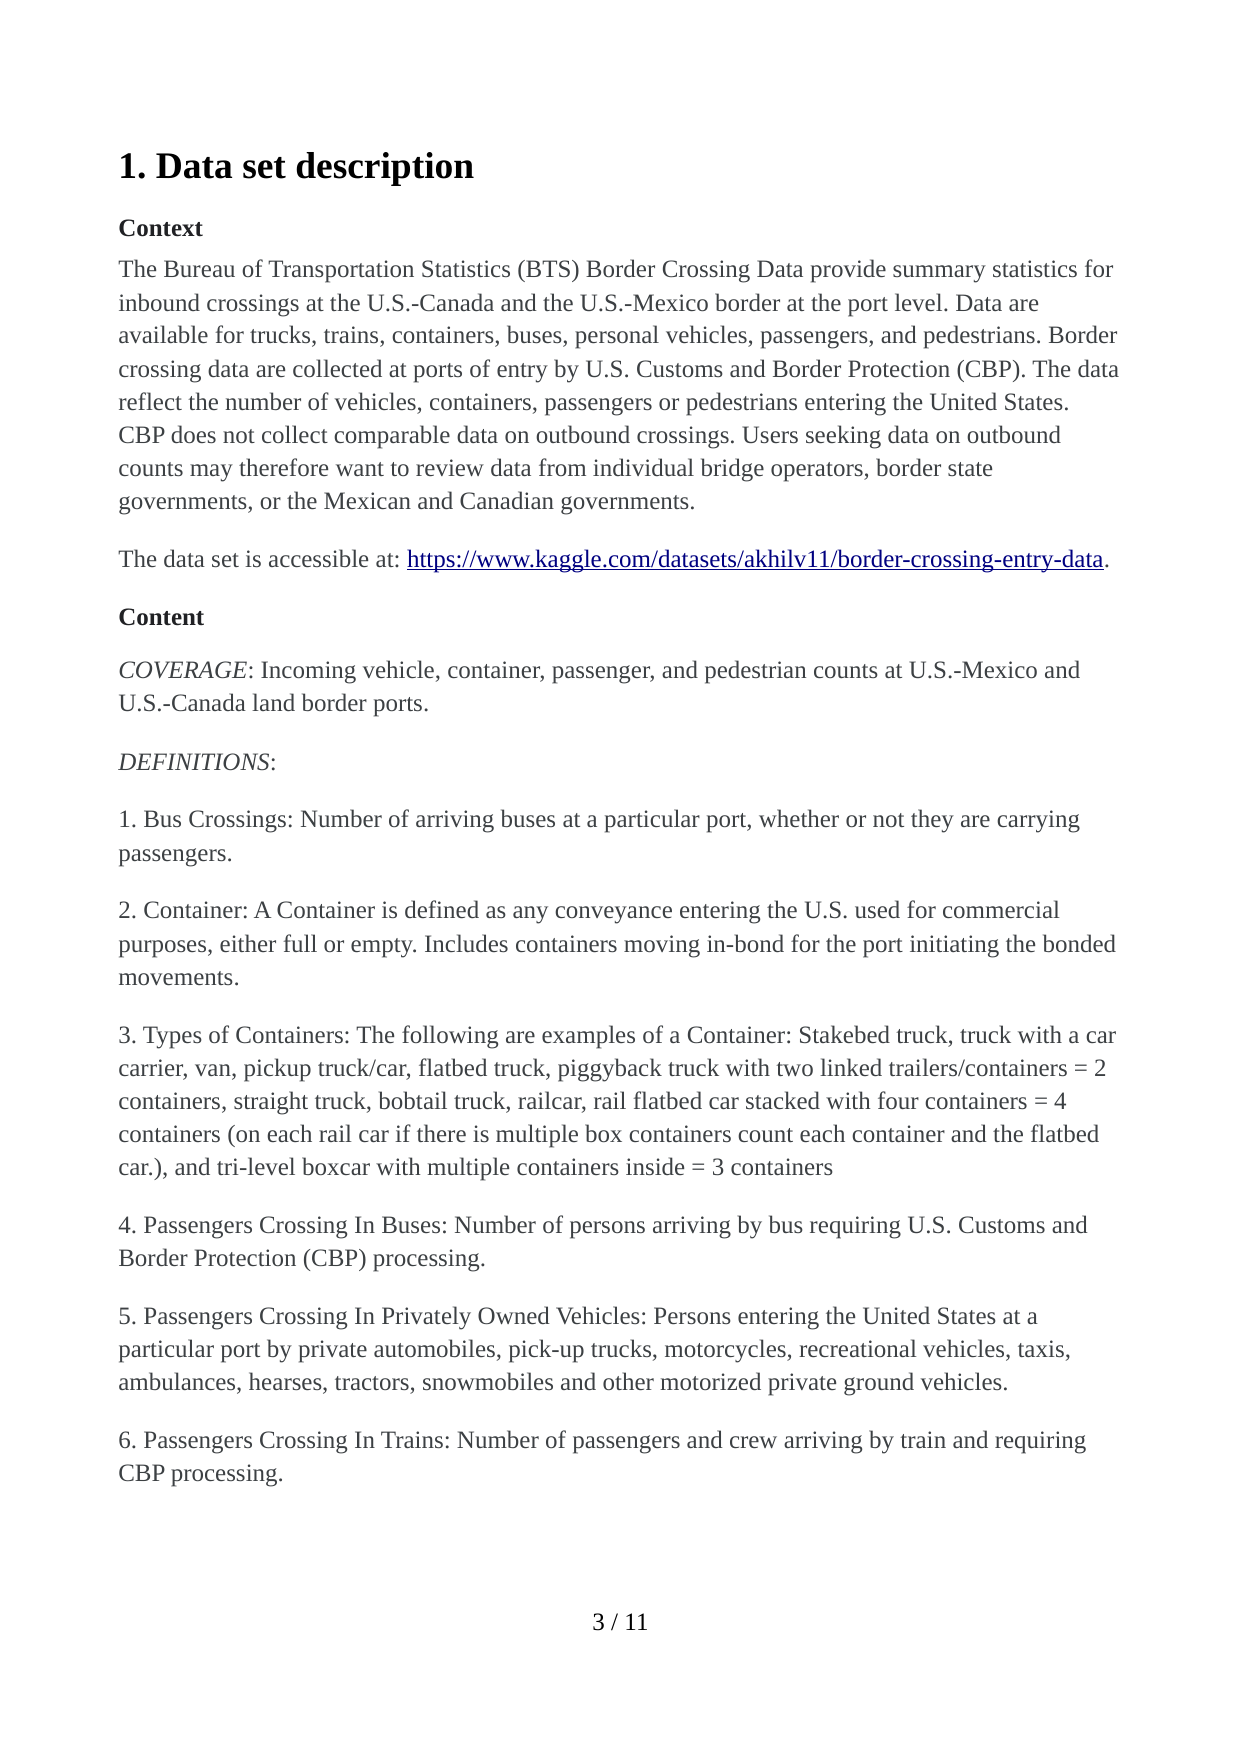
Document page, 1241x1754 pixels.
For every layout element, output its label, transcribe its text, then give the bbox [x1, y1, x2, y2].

text 2. Container: A Container is defined as any conveyance entering the U.S. used for commercial purposes, either full or empty. Includes containers moving in-bond for the port initiating the bonded movements. [118, 896, 1122, 990]
text DEFINITIONS: [118, 747, 1122, 775]
text 4. Passengers Crossing In Buses: Number of persons arriving by bus requiring U.S. Customs and Border Protection (CBP) processing. [118, 1210, 1122, 1272]
text COVERAGE: Incoming vehicle, container, passenger, and pedestrian counts at U.S.-Mexico and U.S.-Canada land border ports. [118, 656, 1122, 717]
subtitle Content [118, 602, 1122, 631]
subtitle 1. Data set description [118, 143, 1122, 186]
text The Bureau of Transportation Statistics (BTS) Border Crossing Data provide summary statistics for inbound crossings at the U.S.-Canada and the U.S.-Mexico border at the port level. Data are available for trucks, trains, containers, buses, personal vehicles, passengers, and pedestrians. Border crossing data are collected at ports of entry by U.S. Customs and Border Protection (CBP). The data reflect the number of vehicles, containers, passengers or pedestrians entering the United States. CBP does not collect comparable data on outbound crossings. Users seeking data on outbound counts may therefore want to review data from individual bridge operators, border state governments, or the Mexican and Canadian governments. [118, 254, 1122, 514]
text 1. Bus Crossings: Number of arriving buses at a particular port, whether or not they are carrying passengers. [118, 804, 1122, 866]
text The data set is accessible at: https://www.kaggle.com/datasets/akhilv11/border-crossing-entry-data. [118, 544, 1122, 572]
text 5. Passengers Crossing In Privately Owned Vehicles: Persons entering the United States at a particular port by private automobiles, pick-up trucks, motorcycles, recreational vehicles, taxis, ambulances, hearses, tractors, snowmobiles and other motorized private ground vehicles. [118, 1301, 1122, 1396]
text 3. Types of Containers: The following are examples of a Container: Stakebed truck, truck with a car carrier, van, pickup truck/car, flatbed truck, piggyback truck with two linked trailers/containers = 2 containers, straight truck, bobtail truck, railcar, rail flatbed car stacked with four containers = 4 containers (on each rail car if there is multiple box containers count each container and the flatbed car.), and tri-level boxcar with multiple containers inside = 3 containers [118, 1020, 1122, 1181]
subtitle Context [118, 213, 1122, 242]
text 6. Passengers Crossing In Trains: Number of passengers and crew arriving by train and requiring CBP processing. [118, 1425, 1122, 1487]
